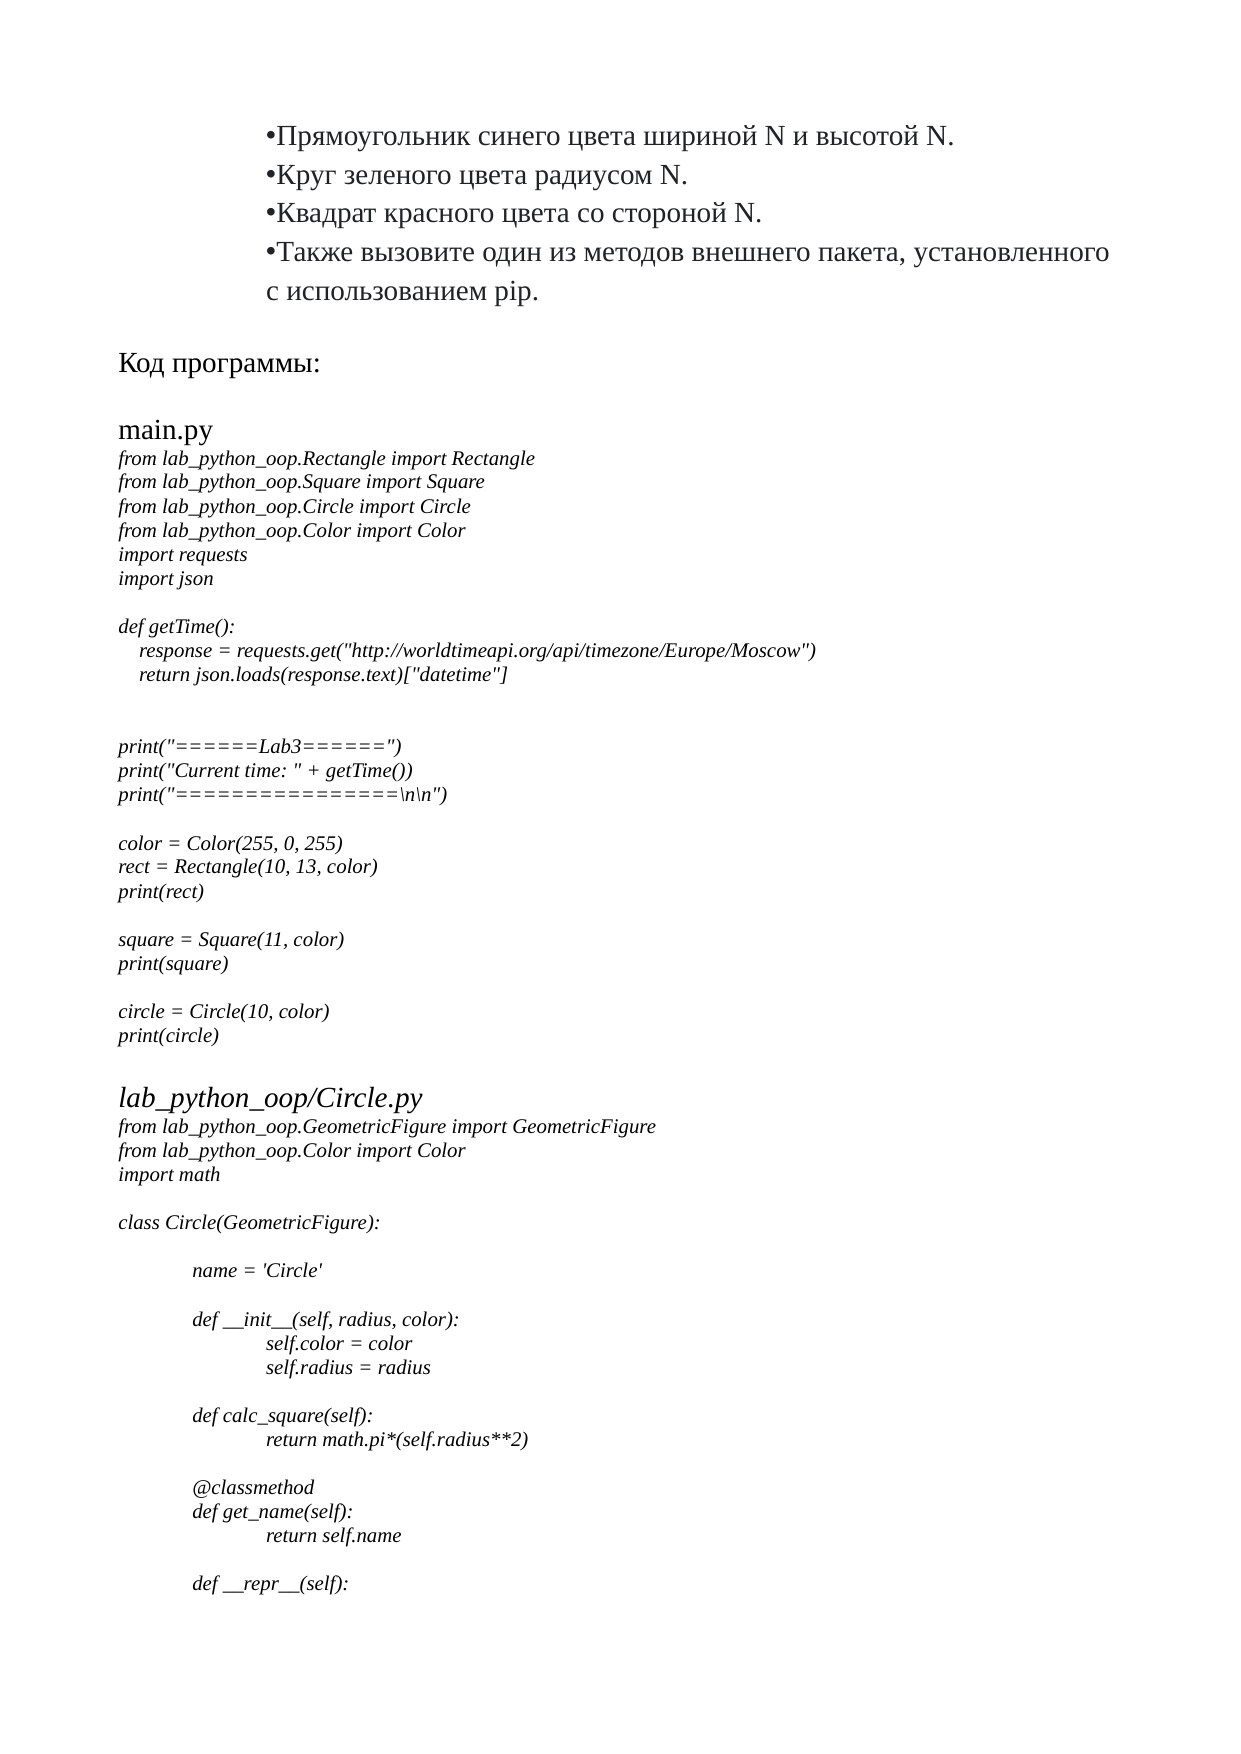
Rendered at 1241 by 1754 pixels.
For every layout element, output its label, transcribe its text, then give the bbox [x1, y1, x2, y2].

text print("======Lab3======") [118, 734, 1122, 758]
list Квадрат красного цвета со стороной N. [118, 195, 1122, 229]
text class Circle(GeometricFigure): [118, 1210, 1122, 1234]
list Также вызовите один из методов внешнего пакета, установленного с использованием pip. [118, 234, 1122, 306]
text return json.loads(response.text)["datetime"] [118, 662, 1122, 686]
text from lab_python_oop.GeometricFigure import GeometricFigure [118, 1114, 1122, 1138]
text def __repr__(self): [118, 1571, 1122, 1595]
text print("Current time: " + getTime()) [118, 758, 1122, 782]
text print(square) [118, 951, 1122, 975]
text import math [118, 1162, 1122, 1186]
text color = Color(255, 0, 255) [118, 830, 1122, 854]
text response = requests.get("http://worldtimeapi.org/api/timezone/Europe/Moscow") [118, 638, 1122, 662]
text lab_python_oop/Circle.py [118, 1081, 1122, 1114]
text rect = Rectangle(10, 13, color) [118, 854, 1122, 878]
list Прямоугольник синего цвета шириной N и высотой N. [118, 118, 1122, 152]
text import requests [118, 542, 1122, 566]
text print("================\n\n") [118, 782, 1122, 806]
text def getTime(): [118, 614, 1122, 638]
text print(rect) [118, 878, 1122, 903]
text import json [118, 566, 1122, 590]
list Круг зеленого цвета радиусом N. [118, 157, 1122, 190]
text main.py [118, 412, 1122, 445]
text return self.name [118, 1523, 1122, 1547]
text from lab_python_oop.Circle import Circle [118, 493, 1122, 518]
text from lab_python_oop.Color import Color [118, 518, 1122, 542]
text circle = Circle(10, color) [118, 999, 1122, 1023]
text Код программы: [118, 345, 1122, 378]
text return math.pi*(self.radius**2) [118, 1427, 1122, 1451]
text print(circle) [118, 1023, 1122, 1047]
text from lab_python_oop.Color import Color [118, 1138, 1122, 1162]
text name = 'Circle' [118, 1258, 1122, 1282]
text self.radius = radius [118, 1355, 1122, 1379]
text square = Square(11, color) [118, 927, 1122, 951]
text from lab_python_oop.Rectangle import Rectangle [118, 445, 1122, 469]
text def __init__(self, radius, color): [118, 1307, 1122, 1331]
text from lab_python_oop.Square import Square [118, 469, 1122, 493]
text def get_name(self): [118, 1499, 1122, 1523]
text self.color = color [118, 1331, 1122, 1355]
text def calc_square(self): [118, 1403, 1122, 1427]
text @classmethod [118, 1475, 1122, 1499]
